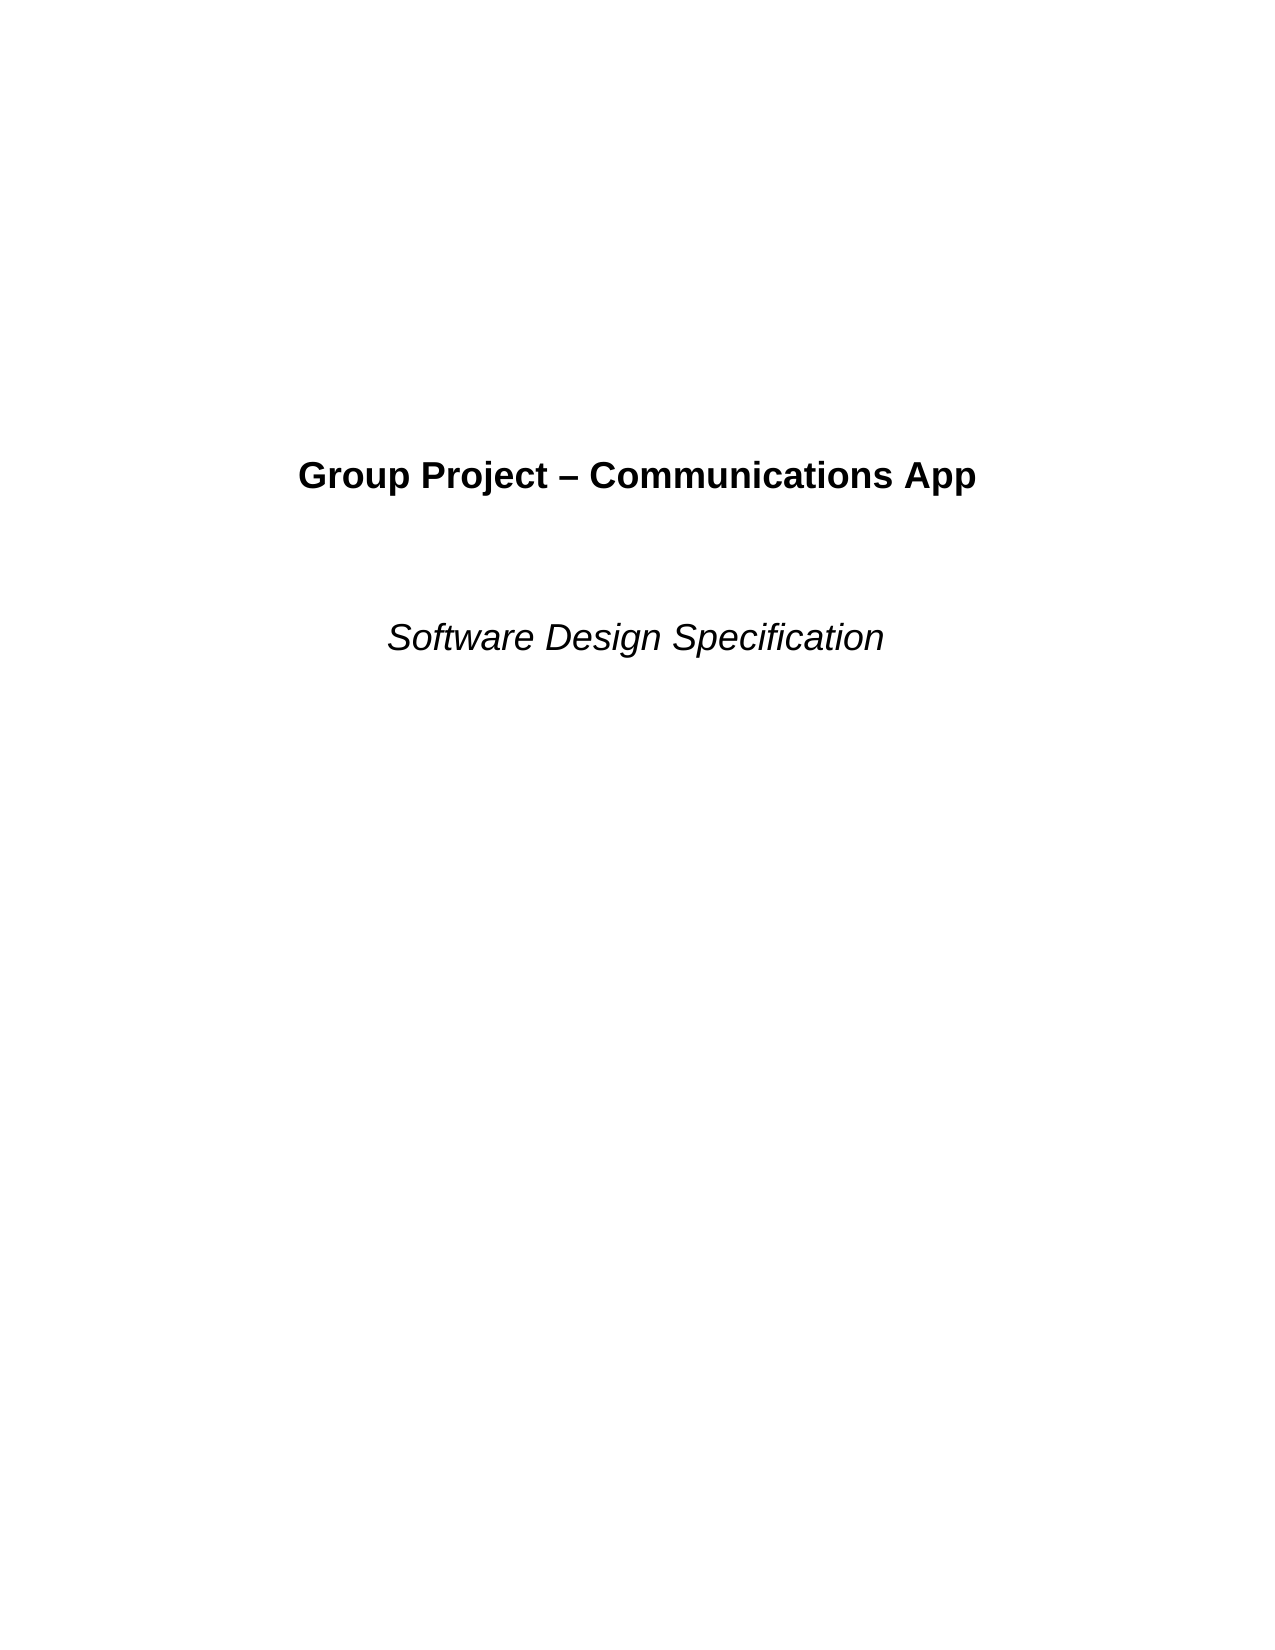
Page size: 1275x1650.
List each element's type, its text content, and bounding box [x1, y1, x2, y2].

subtitle Software Design Specification [187, 572, 1087, 658]
subtitle Group Project – Communications App [187, 454, 1087, 497]
